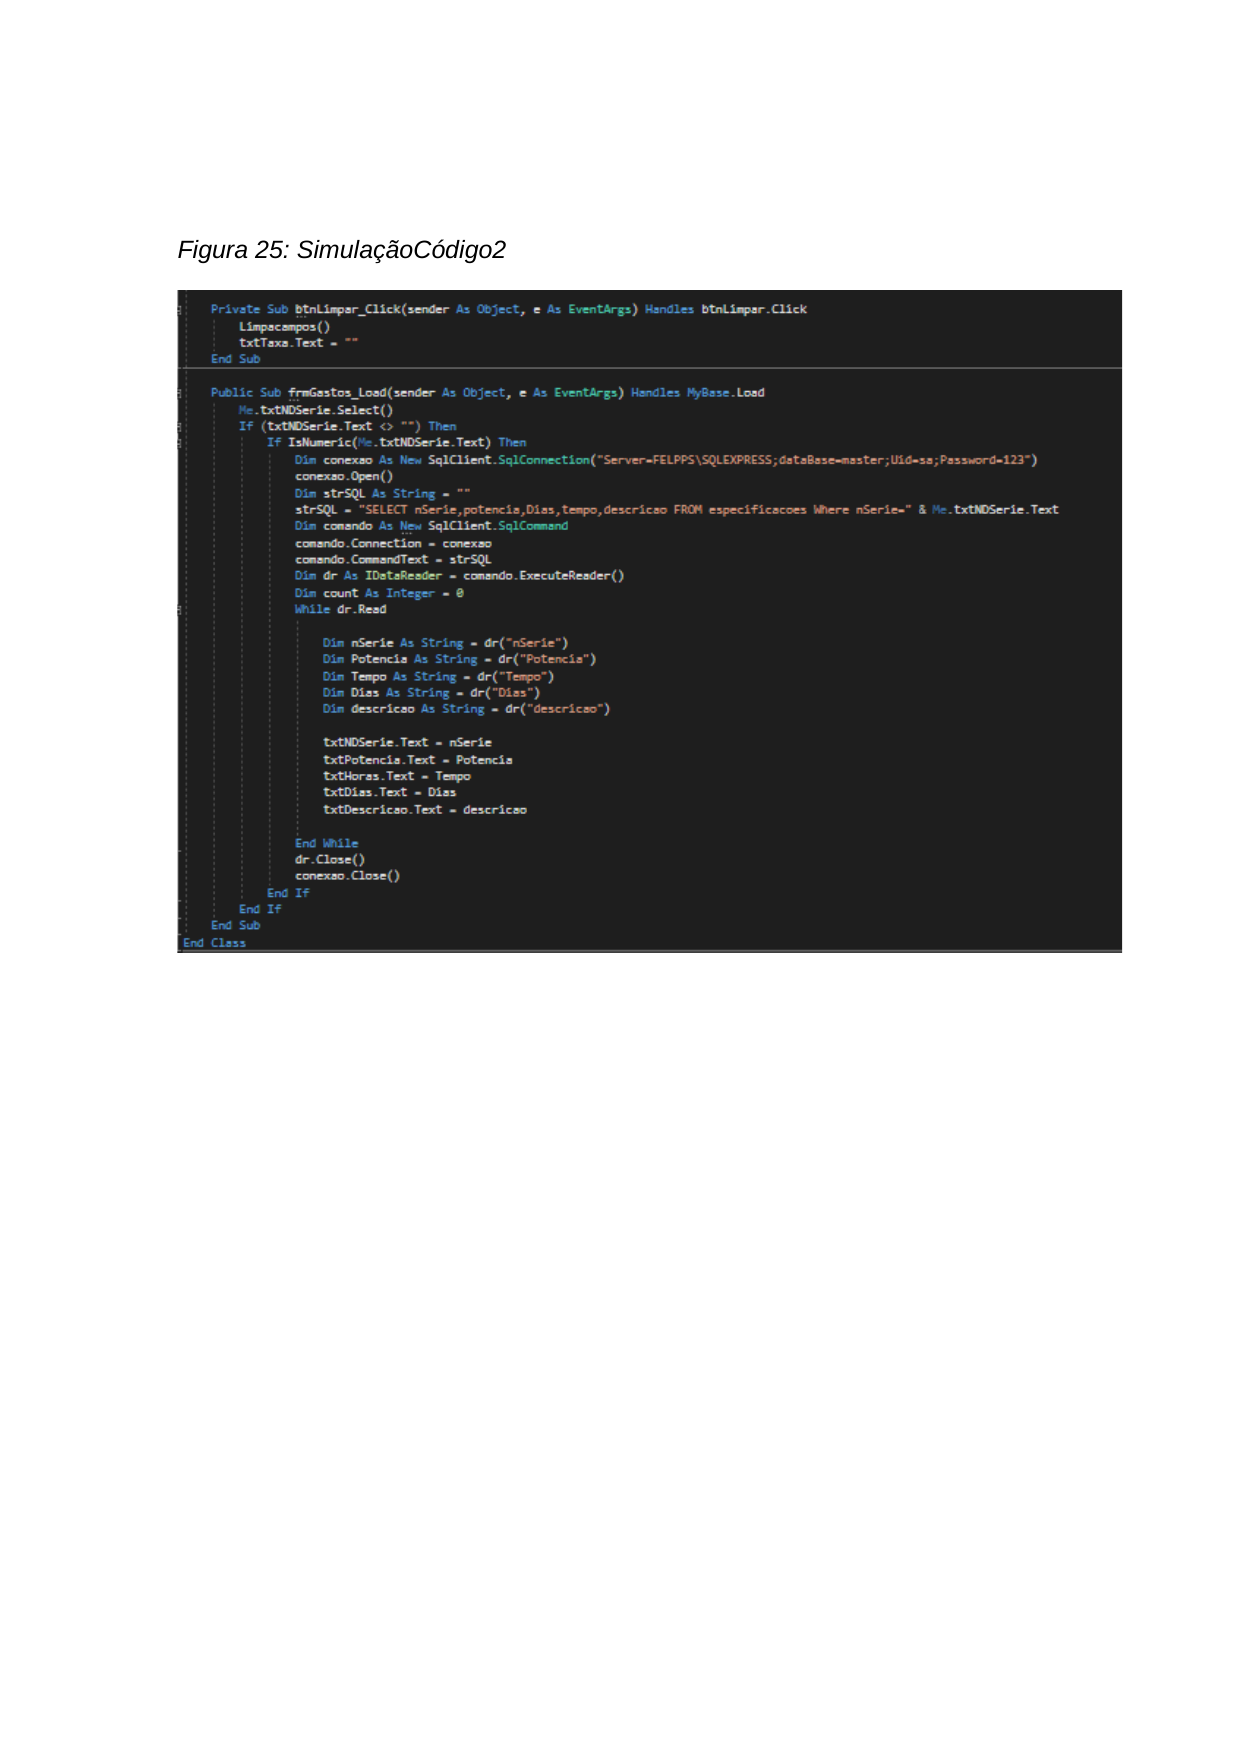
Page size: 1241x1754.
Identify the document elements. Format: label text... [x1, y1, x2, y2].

picture [177, 290, 1123, 953]
text Figura 25: SimulaçãoCódigo2 [177, 235, 1122, 264]
